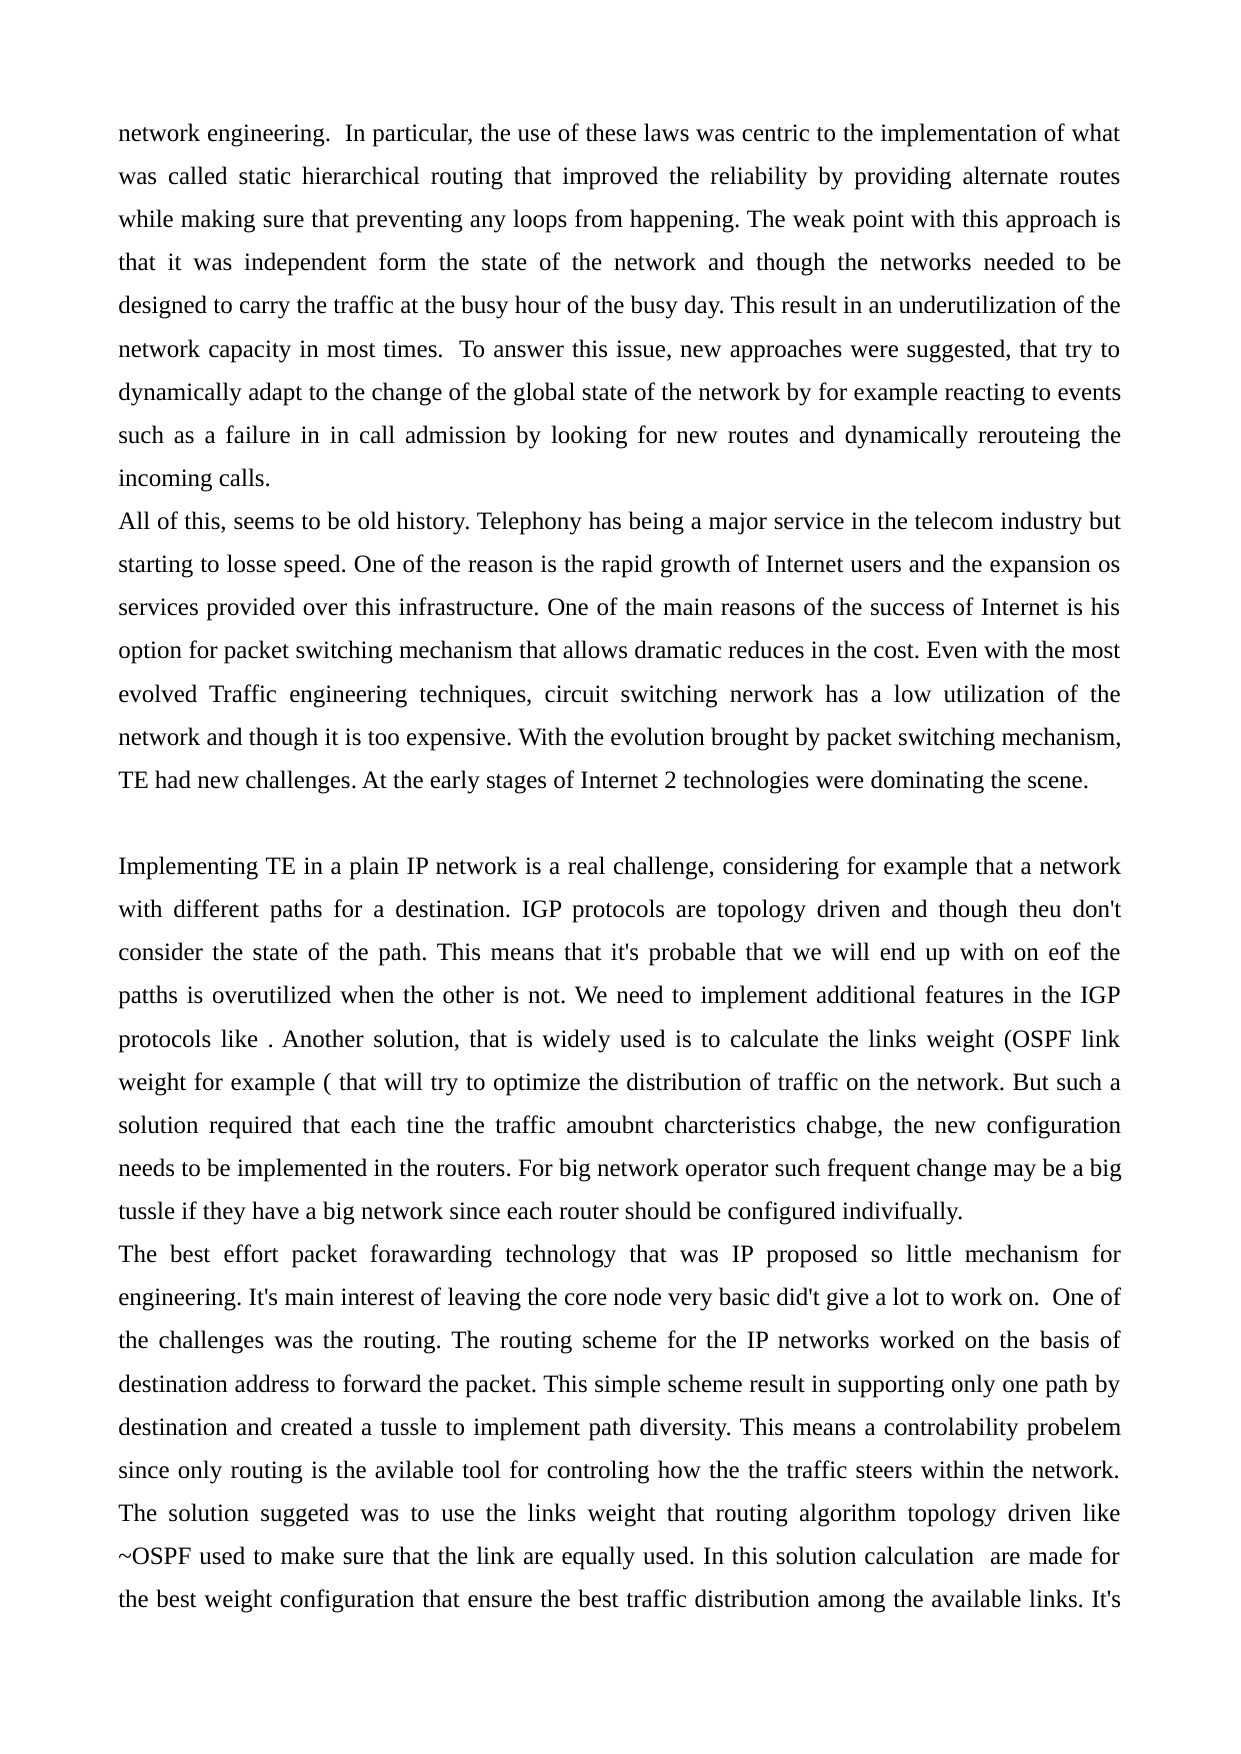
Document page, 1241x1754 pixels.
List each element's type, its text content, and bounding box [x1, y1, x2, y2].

text Implementing TE in a plain IP network is a real challenge, considering for example that a network with different paths for a destination. IGP protocols are topology driven and though theu don't consider the state of the path. This means that it's probable that we will end up with on eof the patths is overutilized when the other is not. We need to implement additional features in the IGP protocols like . Another solution, that is widely used is to calculate the links weight (OSPF link weight for example ( that will try to optimize the distribution of traffic on the network. But such a solution required that each tine the traffic amoubnt charcteristics chabge, the new configuration needs to be implemented in the routers. For big network operator such frequent change may be a big tussle if they have a big network since each router should be configured indivifually. [118, 851, 1122, 1225]
text network engineering. In particular, the use of these laws was centric to the implementation of what was called static hierarchical routing that improved the reliability by providing alternate routes while making sure that preventing any loops from happening. The weak point with this approach is that it was independent form the state of the network and though the networks needed to be designed to carry the traffic at the busy hour of the busy day. This result in an underutilization of the network capacity in most times. To answer this issue, new approaches were suggested, that try to dynamically adapt to the change of the global state of the network by for example reacting to events such as a failure in in call admission by looking for new routes and dynamically rerouteing the incoming calls. [118, 118, 1122, 492]
text All of this, seems to be old history. Telephony has being a major service in the telecom industry but starting to losse speed. One of the reason is the rapid growth of Internet users and the expansion os services provided over this infrastructure. One of the main reasons of the success of Internet is his option for packet switching mechanism that allows dramatic reduces in the cost. Even with the most evolved Traffic engineering techniques, circuit switching nerwork has a low utilization of the network and though it is too expensive. With the evolution brought by packet switching mechanism, TE had new challenges. At the early stages of Internet 2 technologies were dominating the scene. [118, 506, 1122, 794]
text The best effort packet forawarding technology that was IP proposed so little mechanism for engineering. It's main interest of leaving the core node very basic did't give a lot to work on. One of the challenges was the routing. The routing scheme for the IP networks worked on the basis of destination address to forward the packet. This simple scheme result in supporting only one path by destination and created a tussle to implement path diversity. This means a controlability probelem since only routing is the avilable tool for controling how the the traffic steers within the network. The solution suggeted was to use the links weight that routing algorithm topology driven like ~OSPF used to make sure that the link are equally used. In this solution calculation are made for the best weight configuration that ensure the best traffic distribution among the available links. It's [118, 1239, 1122, 1613]
